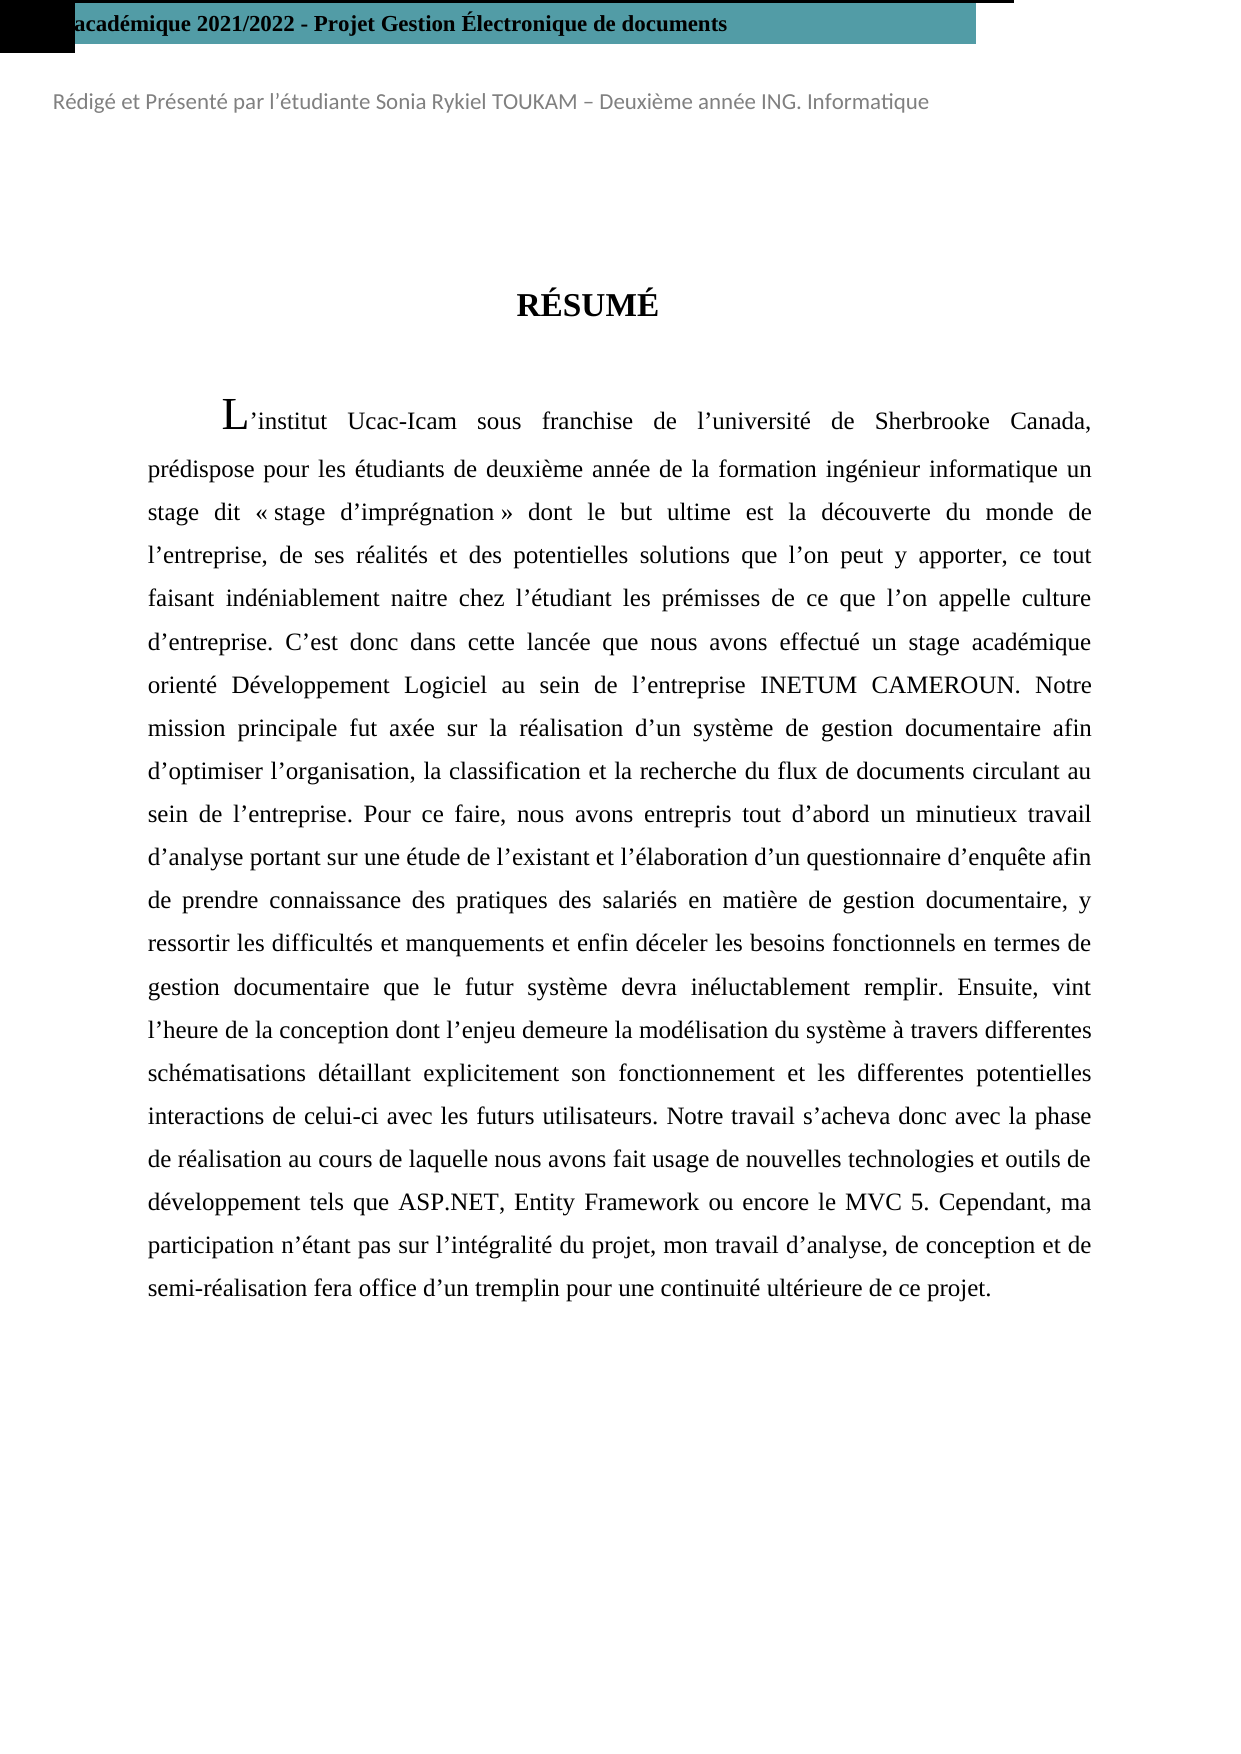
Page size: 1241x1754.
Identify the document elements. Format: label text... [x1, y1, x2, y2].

text RÉSUMÉ [148, 285, 1093, 323]
text L’institut Ucac-Icam sous franchise de l’université de Sherbrooke Canada, prédispose pour les étudiants de deuxième année de la formation ingénieur informatique un stage dit « stage d’imprégnation » dont le but ultime est la découverte du monde de l’entreprise, de ses réalités et des potentielles solutions que l’on peut y apporter, ce tout faisant indéniablement naitre chez l’étudiant les prémisses de ce que l’on appelle culture d’entreprise. C’est donc dans cette lancée que nous avons effectué un stage académique orienté Développement Logiciel au sein de l’entreprise INETUM CAMEROUN. Notre mission principale fut axée sur la réalisation d’un système de gestion documentaire afin d’optimiser l’organisation, la classification et la recherche du flux de documents circulant au sein de l’entreprise. Pour ce faire, nous avons entrepris tout d’abord un minutieux travail d’analyse portant sur une étude de l’existant et l’élaboration d’un questionnaire d’enquête afin de prendre connaissance des pratiques des salariés en matière de gestion documentaire, y ressortir les difficultés et manquements et enfin déceler les besoins fonctionnels en termes de gestion documentaire que le futur système devra inéluctablement remplir. Ensuite, vint l’heure de la conception dont l’enjeu demeure la modélisation du système à travers differentes schématisations détaillant explicitement son fonctionnement et les differentes potentielles interactions de celui-ci avec les futurs utilisateurs. Notre travail s’acheva donc avec la phase de réalisation au cours de laquelle nous avons fait usage de nouvelles technologies et outils de développement tels que ASP.NET, Entity Framework ou encore le MVC 5. Cependant, ma participation n’étant pas sur l’intégralité du projet, mon travail d’analyse, de conception et de semi-réalisation fera office d’un tremplin pour une continuité ultérieure de ce projet. [148, 387, 1093, 1302]
